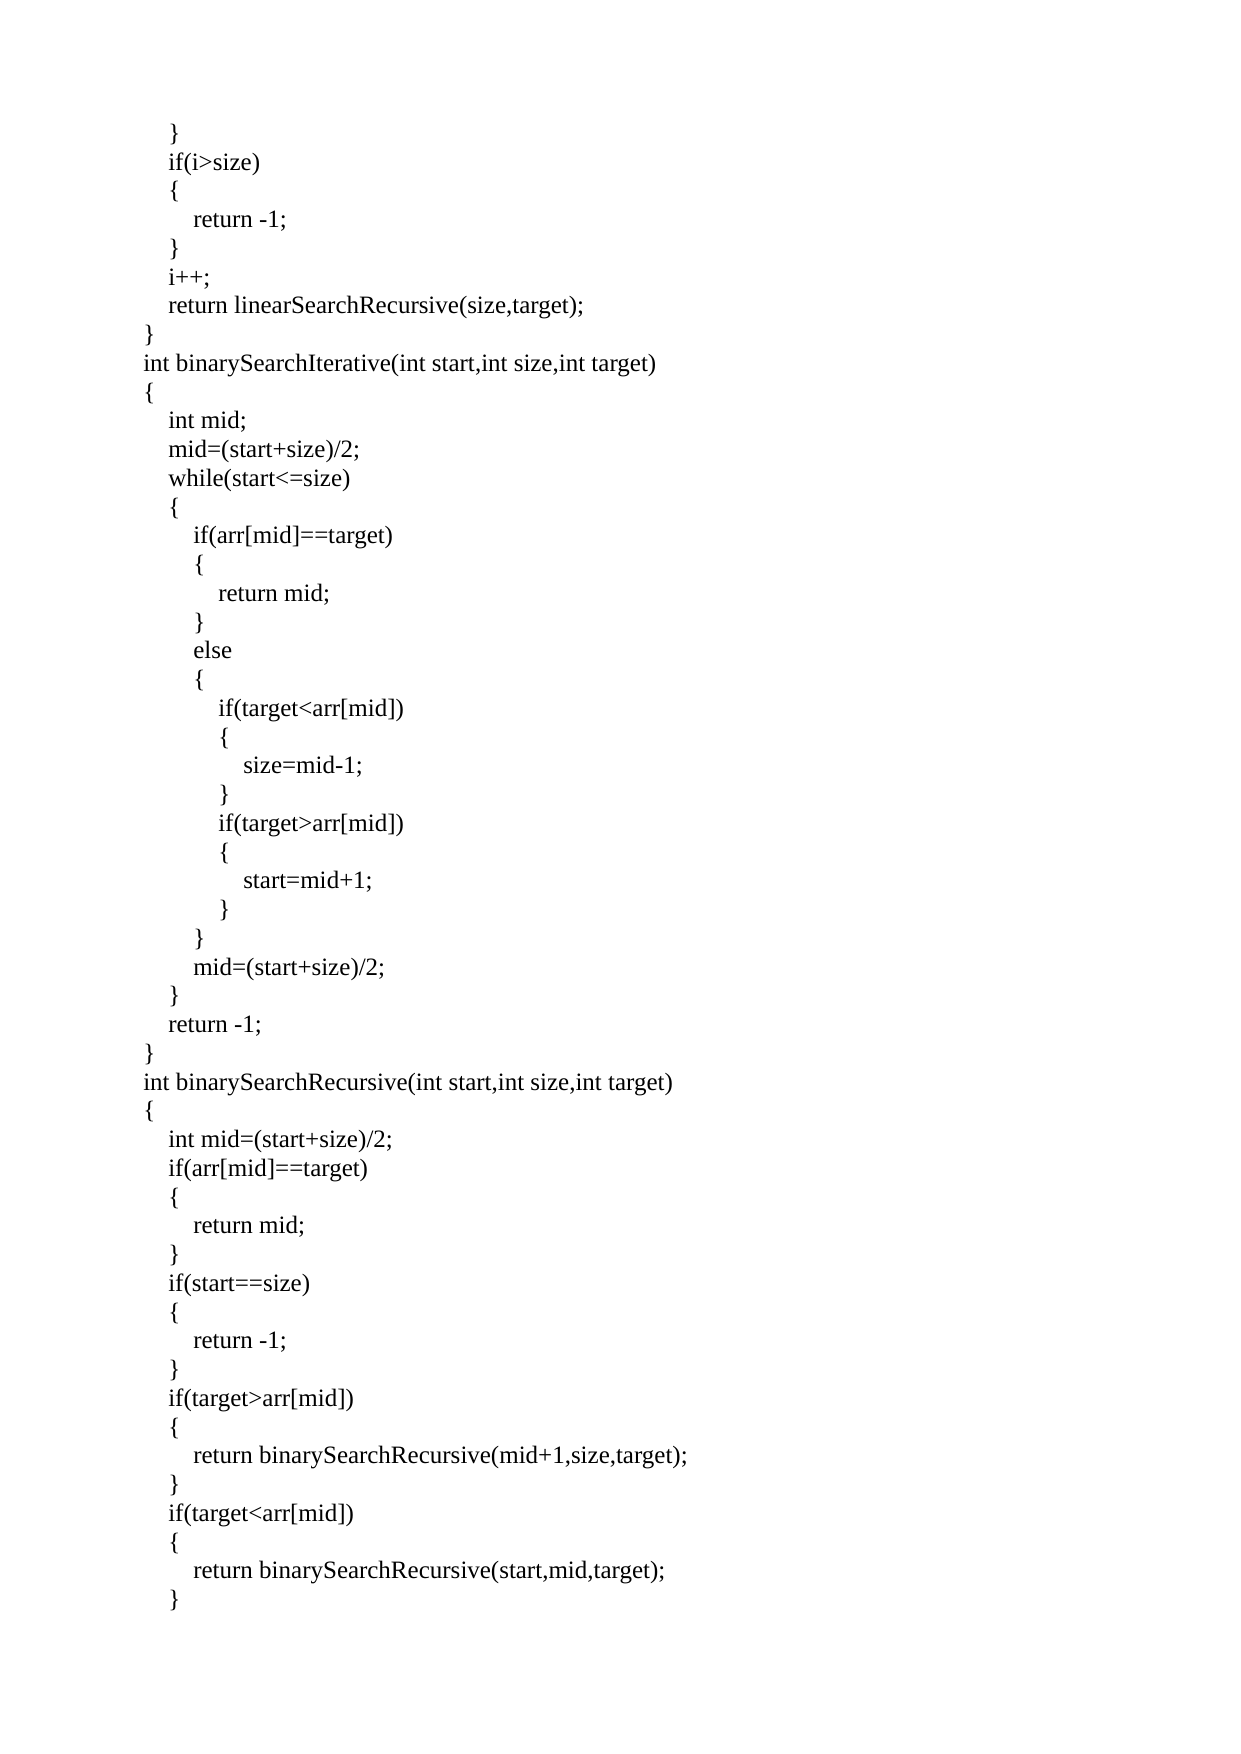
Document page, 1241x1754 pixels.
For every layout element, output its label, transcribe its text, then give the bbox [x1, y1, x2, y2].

text return -1; [118, 1009, 1122, 1038]
text { [118, 1412, 1122, 1441]
text return mid; [118, 1211, 1122, 1239]
text size=mid-1; [118, 751, 1122, 779]
text int binarySearchIterative(int start,int size,int target) [118, 348, 1122, 377]
text } [118, 1584, 1122, 1613]
text if(target<arr[mid]) [118, 1498, 1122, 1527]
text if(arr[mid]==target) [118, 521, 1122, 549]
text if(target>arr[mid]) [118, 1383, 1122, 1412]
text } [118, 1038, 1122, 1067]
text { [118, 176, 1122, 204]
text { [118, 492, 1122, 521]
text i++; [118, 262, 1122, 291]
text mid=(start+size)/2; [118, 952, 1122, 981]
text { [118, 549, 1122, 578]
text } [118, 607, 1122, 636]
text { [118, 1297, 1122, 1326]
text } [118, 894, 1122, 923]
text } [118, 1239, 1122, 1268]
text return binarySearchRecursive(mid+1,size,target); [118, 1441, 1122, 1469]
text int mid=(start+size)/2; [118, 1124, 1122, 1153]
text } [118, 923, 1122, 952]
text } [118, 1469, 1122, 1498]
text mid=(start+size)/2; [118, 434, 1122, 463]
text return binarySearchRecursive(start,mid,target); [118, 1556, 1122, 1584]
text if(i>size) [118, 147, 1122, 176]
text if(target<arr[mid]) [118, 693, 1122, 722]
text { [118, 664, 1122, 693]
text } [118, 1354, 1122, 1383]
text } [118, 118, 1122, 147]
text int binarySearchRecursive(int start,int size,int target) [118, 1067, 1122, 1096]
text { [118, 1527, 1122, 1556]
text if(arr[mid]==target) [118, 1153, 1122, 1182]
text { [118, 722, 1122, 751]
text { [118, 1182, 1122, 1211]
text } [118, 233, 1122, 262]
text return linearSearchRecursive(size,target); [118, 291, 1122, 319]
text return -1; [118, 1326, 1122, 1354]
text start=mid+1; [118, 866, 1122, 894]
text while(start<=size) [118, 463, 1122, 492]
text else [118, 636, 1122, 664]
text { [118, 1096, 1122, 1124]
text if(start==size) [118, 1268, 1122, 1297]
text return -1; [118, 204, 1122, 233]
text { [118, 837, 1122, 866]
text } [118, 779, 1122, 808]
text if(target>arr[mid]) [118, 808, 1122, 837]
text } [118, 981, 1122, 1009]
text int mid; [118, 406, 1122, 434]
text { [118, 377, 1122, 406]
text } [118, 319, 1122, 348]
text return mid; [118, 578, 1122, 607]
